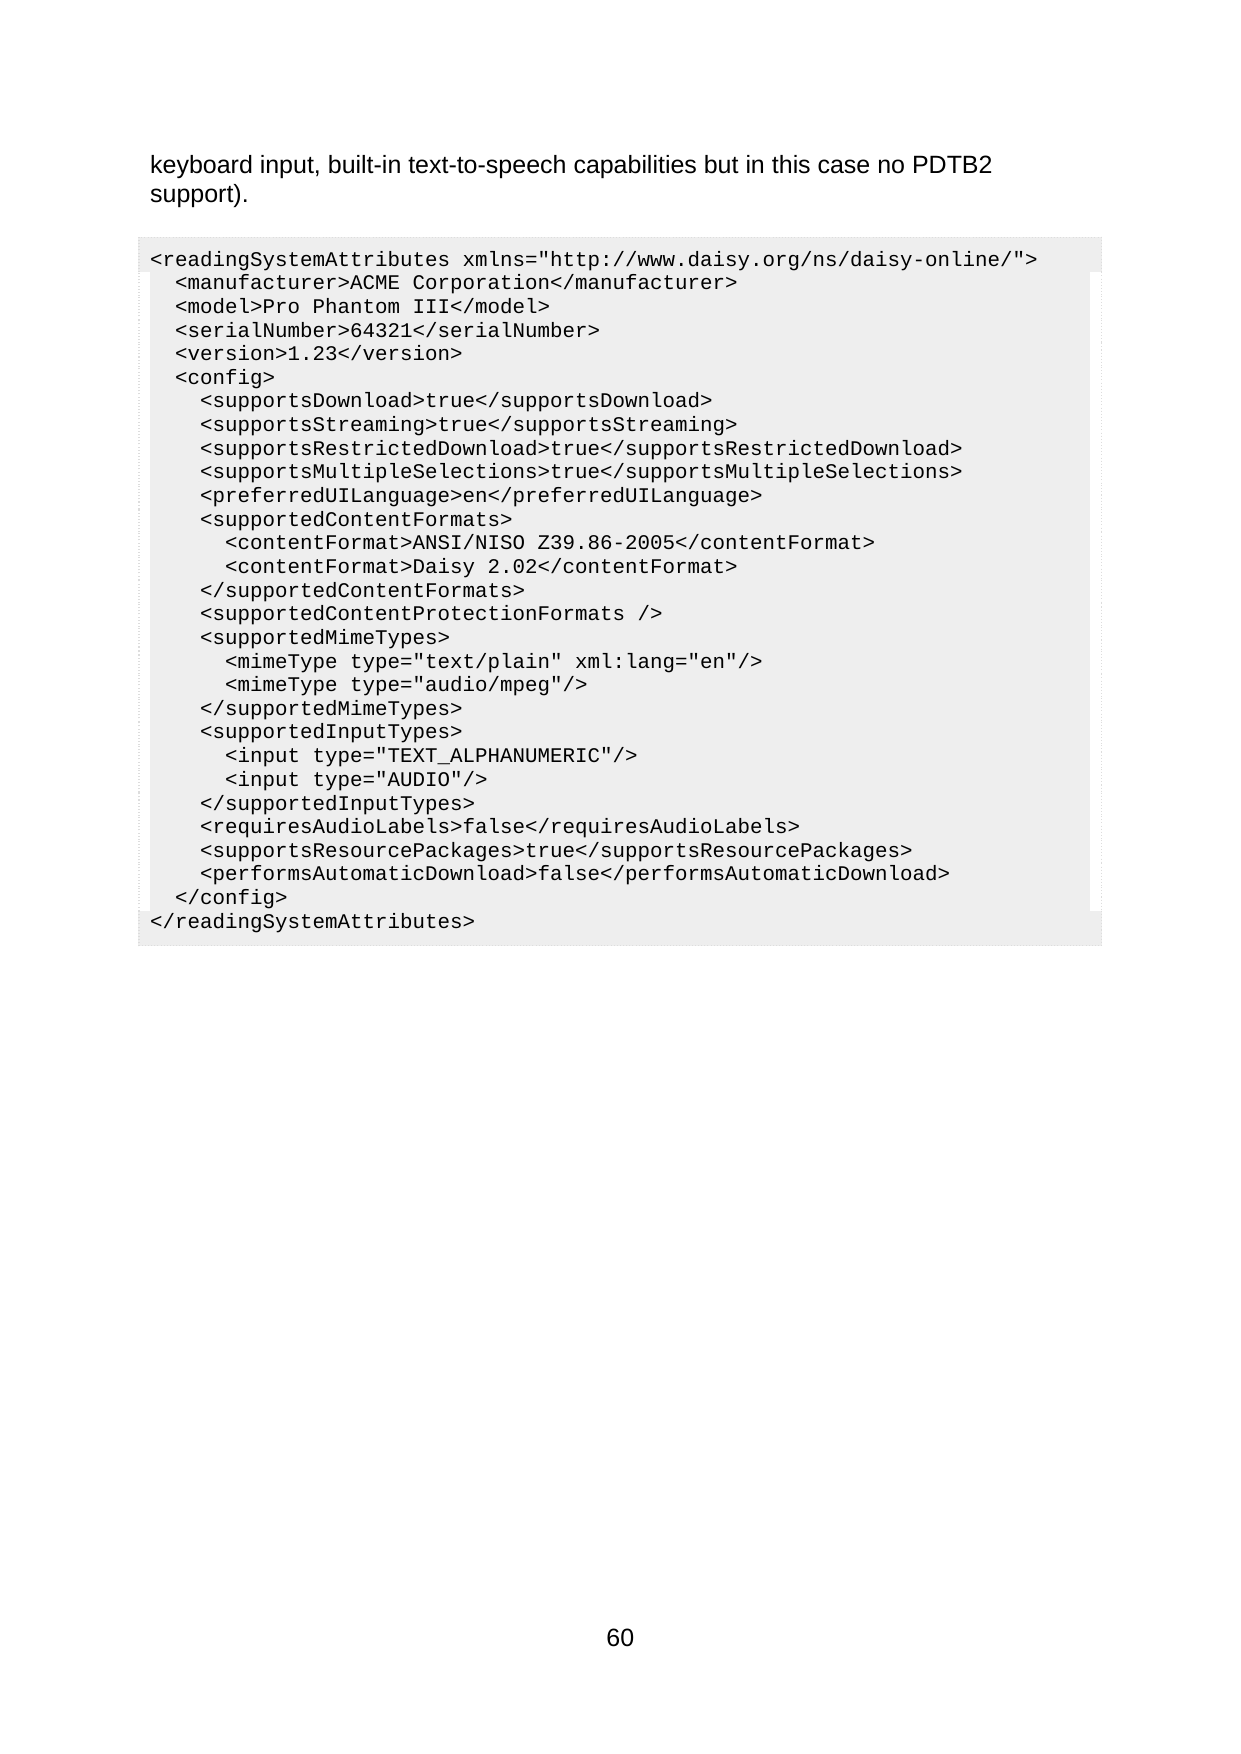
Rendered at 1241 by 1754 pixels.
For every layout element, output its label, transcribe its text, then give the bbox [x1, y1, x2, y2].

text <preferredUILanguage>en</preferredUILanguage> [150, 485, 1090, 509]
text <supportedContentProtectionFormats /> [150, 603, 1090, 627]
text <supportedContentFormats> [150, 509, 1090, 532]
text </config> [150, 887, 1090, 899]
text <manufacturer>ACME Corporation</manufacturer> [150, 272, 1090, 296]
text </readingSystemAttributes> [138, 899, 1102, 946]
text <requiresAudioLabels>false</requiresAudioLabels> [150, 816, 1090, 840]
text <supportsResourcePackages>true</supportsResourcePackages> [150, 840, 1090, 863]
text </supportedContentFormats> [150, 580, 1090, 603]
text <input type="AUDIO"/> [150, 769, 1090, 792]
text </supportedMimeTypes> [150, 698, 1090, 722]
text <contentFormat>ANSI/NISO Z39.86-2005</contentFormat> [150, 532, 1090, 556]
text <mimeType type="text/plain" xml:lang="en"/> [150, 651, 1090, 674]
text <model>Pro Phantom III</model> [150, 296, 1090, 319]
text <version>1.23</version> [150, 343, 1090, 367]
text <serialNumber>64321</serialNumber> [150, 319, 1090, 343]
text keyboard input, built-in text-to-speech capabilities but in this case no PDTB2 support). [150, 150, 1090, 207]
text <supportedInputTypes> [150, 722, 1090, 745]
text <contentFormat>Daisy 2.02</contentFormat> [150, 556, 1090, 580]
text <supportedMimeTypes> [150, 627, 1090, 651]
text <config> <supportsDownload>true</supportsDownload> <supportsStreaming>true</supportsStreaming> <supportsRestrictedDownload>true</supportsRestrictedDownload> <supportsMultipleSelections>true</supportsMultipleSelections> [150, 367, 1090, 485]
text <performsAutomaticDownload>false</performsAutomaticDownload> [150, 863, 1090, 887]
text <mimeType type="audio/mpeg"/> [150, 674, 1090, 698]
text <input type="TEXT_ALPHANUMERIC"/> [150, 745, 1090, 769]
text </supportedInputTypes> [150, 792, 1090, 816]
text <readingSystemAttributes xmlns="http://www.daisy.org/ns/daisy-online/"> [138, 237, 1102, 272]
